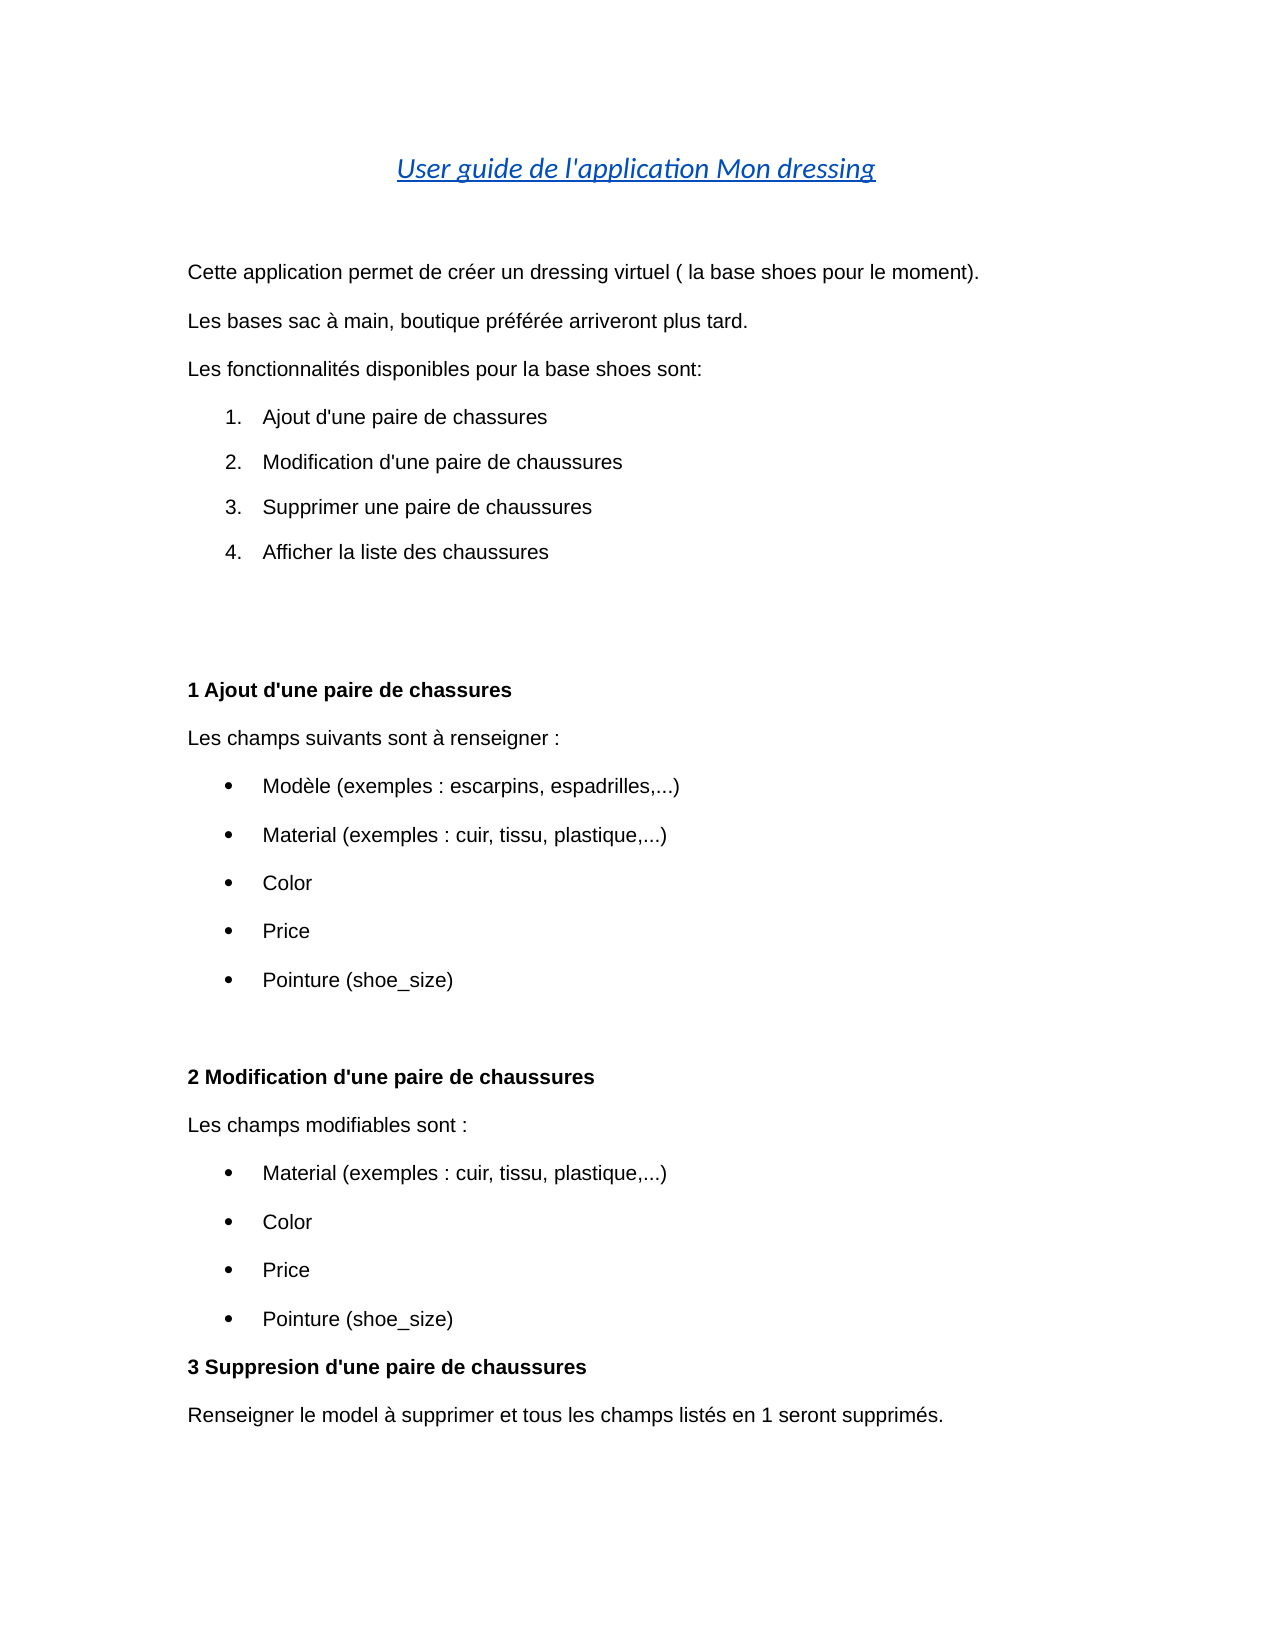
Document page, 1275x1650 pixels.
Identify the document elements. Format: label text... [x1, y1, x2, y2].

list Color [225, 1210, 1087, 1234]
text 1 Ajout d'une paire de chassures [187, 677, 1087, 701]
list Price [225, 1258, 1087, 1282]
list Afficher la liste des chaussures [225, 539, 1087, 563]
text 3 Suppresion d'une paire de chaussures [187, 1355, 1087, 1379]
list Ajout d'une paire de chassures [225, 405, 1087, 429]
list Material (exemples : cuir, tissu, plastique,...) [225, 1161, 1087, 1185]
text User guide de l'application Mon dressing [187, 150, 1087, 186]
text Les bases sac à main, boutique préférée arriveront plus tard. [187, 308, 1087, 332]
list Material (exemples : cuir, tissu, plastique,...) [225, 822, 1087, 847]
text Renseigner le model à supprimer et tous les champs listés en 1 seront supprimés. [187, 1403, 1087, 1427]
text Les champs suivants sont à renseigner : [187, 726, 1087, 750]
list Color [225, 871, 1087, 895]
text Cette application permet de créer un dressing virtuel ( la base shoes pour le moment). [187, 260, 1087, 284]
list Modèle (exemples : escarpins, espadrilles,...) [225, 774, 1087, 798]
text Les fonctionnalités disponibles pour la base shoes sont: [187, 357, 1087, 381]
list Modification d'une paire de chaussures [225, 450, 1087, 474]
list Pointure (shoe_size) [225, 1307, 1087, 1331]
text 2 Modification d'une paire de chaussures [187, 1064, 1087, 1088]
list Price [225, 919, 1087, 943]
text Les champs modifiables sont : [187, 1113, 1087, 1137]
list Pointure (shoe_size) [225, 968, 1087, 992]
list Supprimer une paire de chaussures [225, 495, 1087, 519]
